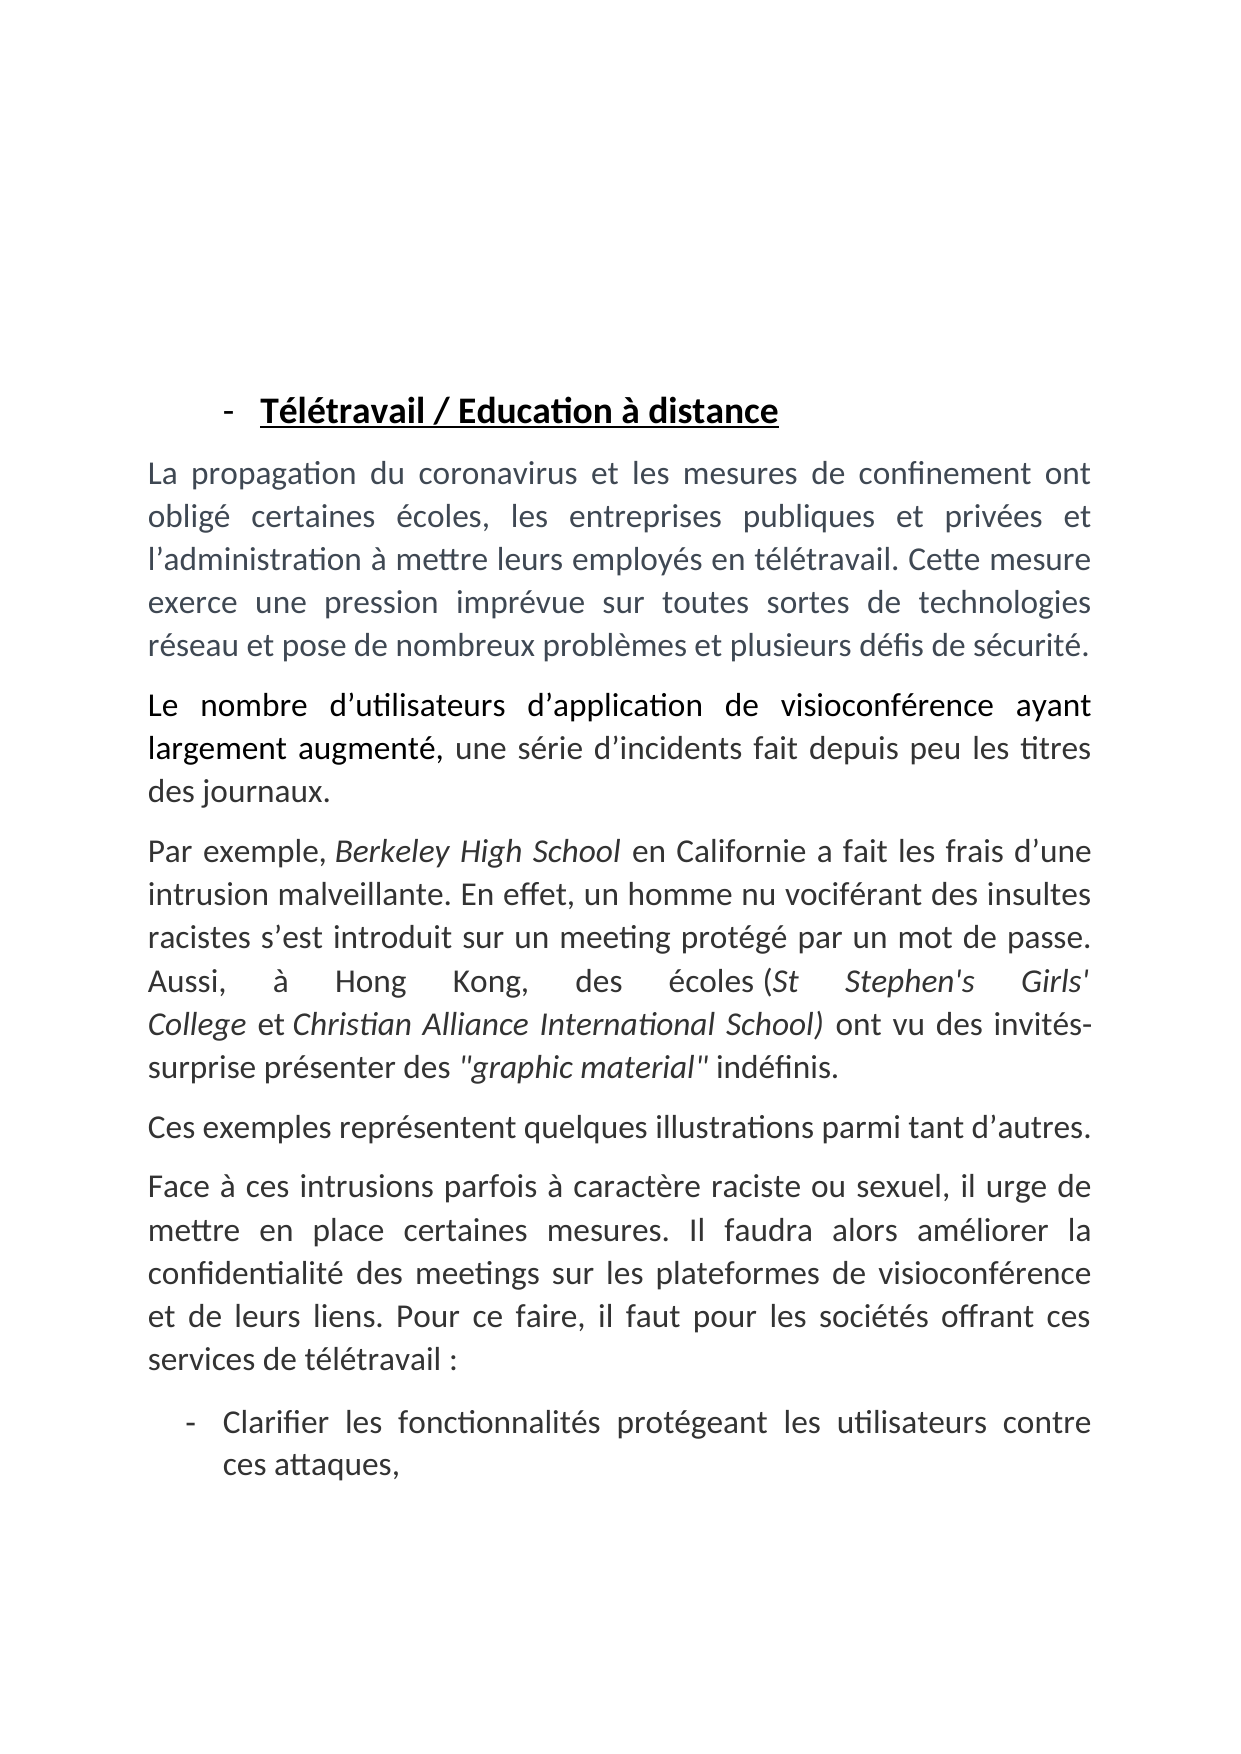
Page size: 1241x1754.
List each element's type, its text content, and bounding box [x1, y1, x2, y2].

text Le nombre d’utilisateurs d’application de visioconférence ayant largement augmenté, une série d’incidents fait depuis peu les titres des journaux. [148, 684, 1093, 811]
text La propagation du coronavirus et les mesures de confinement ont obligé certaines écoles, les entreprises publiques et privées et l’administration à mettre leurs employés en télétravail. Cette mesure exerce une pression imprévue sur toutes sortes de technologies réseau et pose de nombreux problèmes et plusieurs défis de sécurité. [148, 452, 1093, 665]
text Ces exemples représentent quelques illustrations parmi tant d’autres. [148, 1106, 1093, 1146]
list Télétravail / Education à distance [223, 387, 1093, 433]
text Par exemple, Berkeley High School en Californie a fait les frais d’une intrusion malveillante. En effet, un homme nu vociférant des insultes racistes s’est introduit sur un meeting protégé par un mot de passe. Aussi, à Hong Kong, des écoles (St Stephen's Girls' College et Christian Alliance International School) ont vu des invités-surprise présenter des "graphic material" indéfinis. [148, 830, 1093, 1087]
list Clarifier les fonctionnalités protégeant les utilisateurs contre ces attaques, [185, 1398, 1093, 1484]
text Face à ces intrusions parfois à caractère raciste ou sexuel, il urge de mettre en place certaines mesures. Il faudra alors améliorer la confidentialité des meetings sur les plateformes de visioconférence et de leurs liens. Pour ce faire, il faut pour les sociétés offrant ces services de télétravail : [148, 1166, 1093, 1379]
